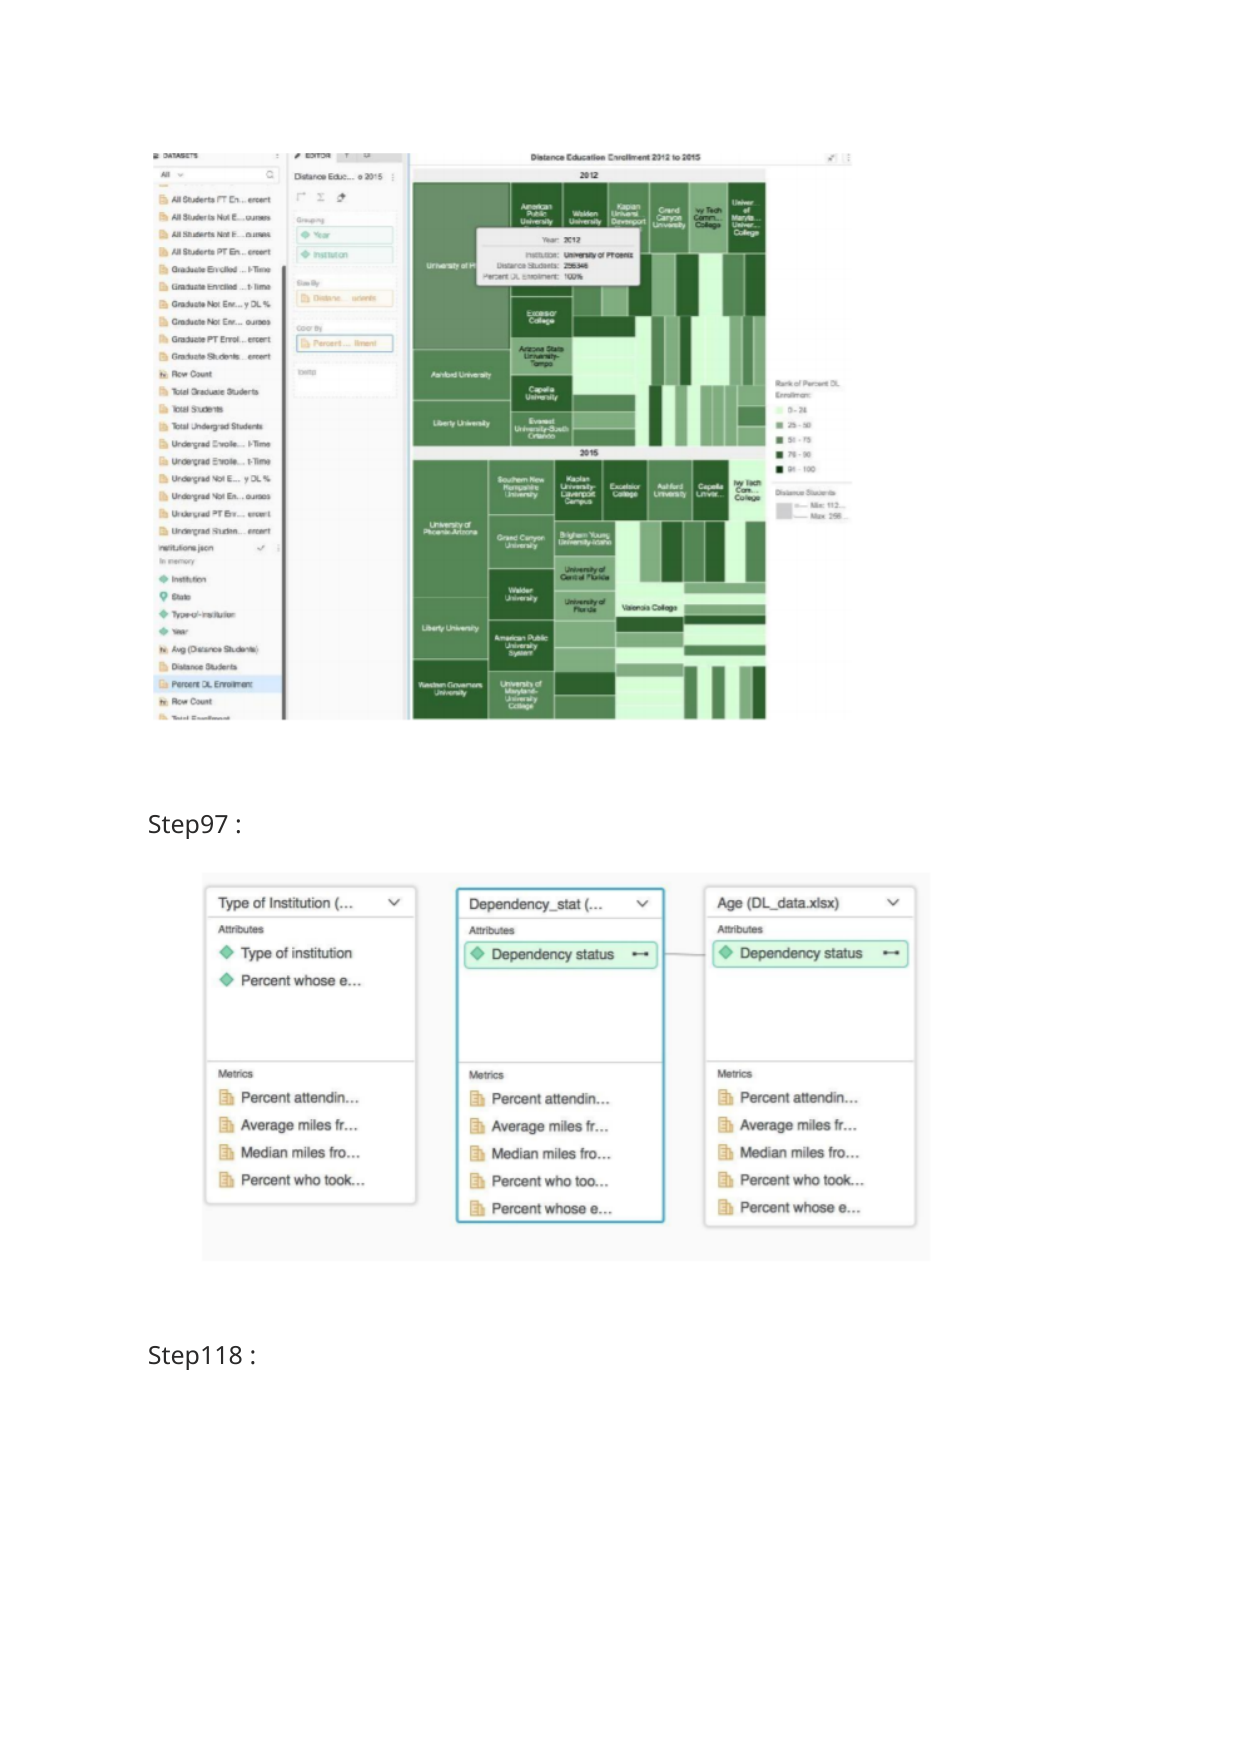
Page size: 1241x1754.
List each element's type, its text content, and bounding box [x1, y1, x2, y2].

text Step97 : [148, 806, 1093, 841]
text Step118 : [148, 1338, 1093, 1372]
